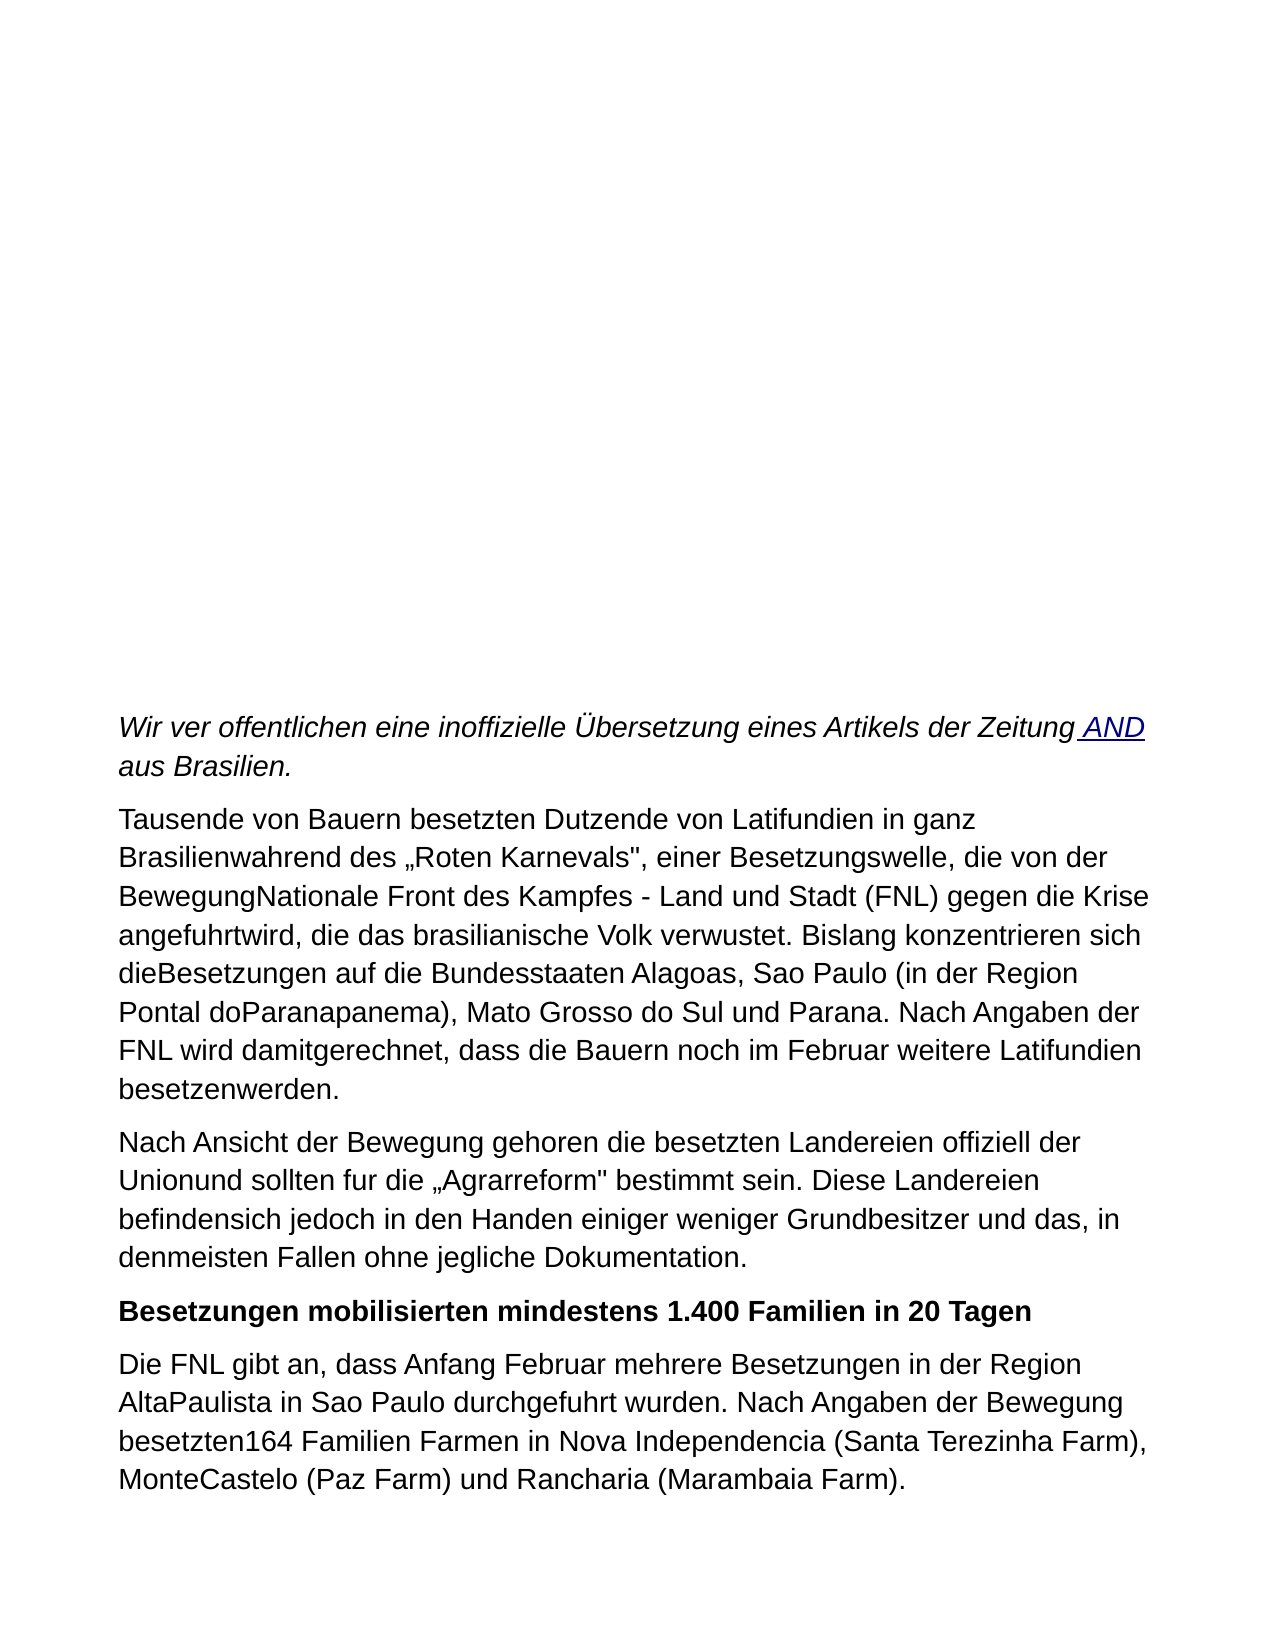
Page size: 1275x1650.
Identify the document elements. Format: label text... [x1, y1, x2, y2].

text Tausende von Bauern besetzten Dutzende von Latifundien in ganz Brasilienwahrend des „Roten Karnevals", einer Besetzungswelle, die von der BewegungNationale Front des Kampfes - Land und Stadt (FNL) gegen die Krise angefuhrtwird, die das brasilianische Volk verwustet. Bislang konzentrieren sich dieBesetzungen auf die Bundesstaaten Alagoas, Sao Paulo (in der Region Pontal doParanapanema), Mato Grosso do Sul und Parana. Nach Angaben der FNL wird damitgerechnet, dass die Bauern noch im Februar weitere Latifundien besetzenwerden. [118, 802, 1157, 1105]
text Nach Ansicht der Bewegung gehoren die besetzten Landereien offiziell der Unionund sollten fur die „Agrarreform" bestimmt sein. Diese Landereien befindensich jedoch in den Handen einiger weniger Grundbesitzer und das, in denmeisten Fallen ohne jegliche Dokumentation. [118, 1125, 1157, 1274]
text Besetzungen mobilisierten mindestens 1.400 Familien in 20 Tagen [118, 1294, 1157, 1327]
text Die FNL gibt an, dass Anfang Februar mehrere Besetzungen in der Region AltaPaulista in Sao Paulo durchgefuhrt wurden. Nach Angaben der Bewegung besetzten164 Familien Farmen in Nova Independencia (Santa Terezinha Farm), MonteCastelo (Paz Farm) und Rancharia (Marambaia Farm). [118, 1347, 1157, 1496]
text Wir ver offentlichen eine inoffizielle Übersetzung eines Artikels der Zeitung AND aus Brasilien. [118, 710, 1157, 782]
